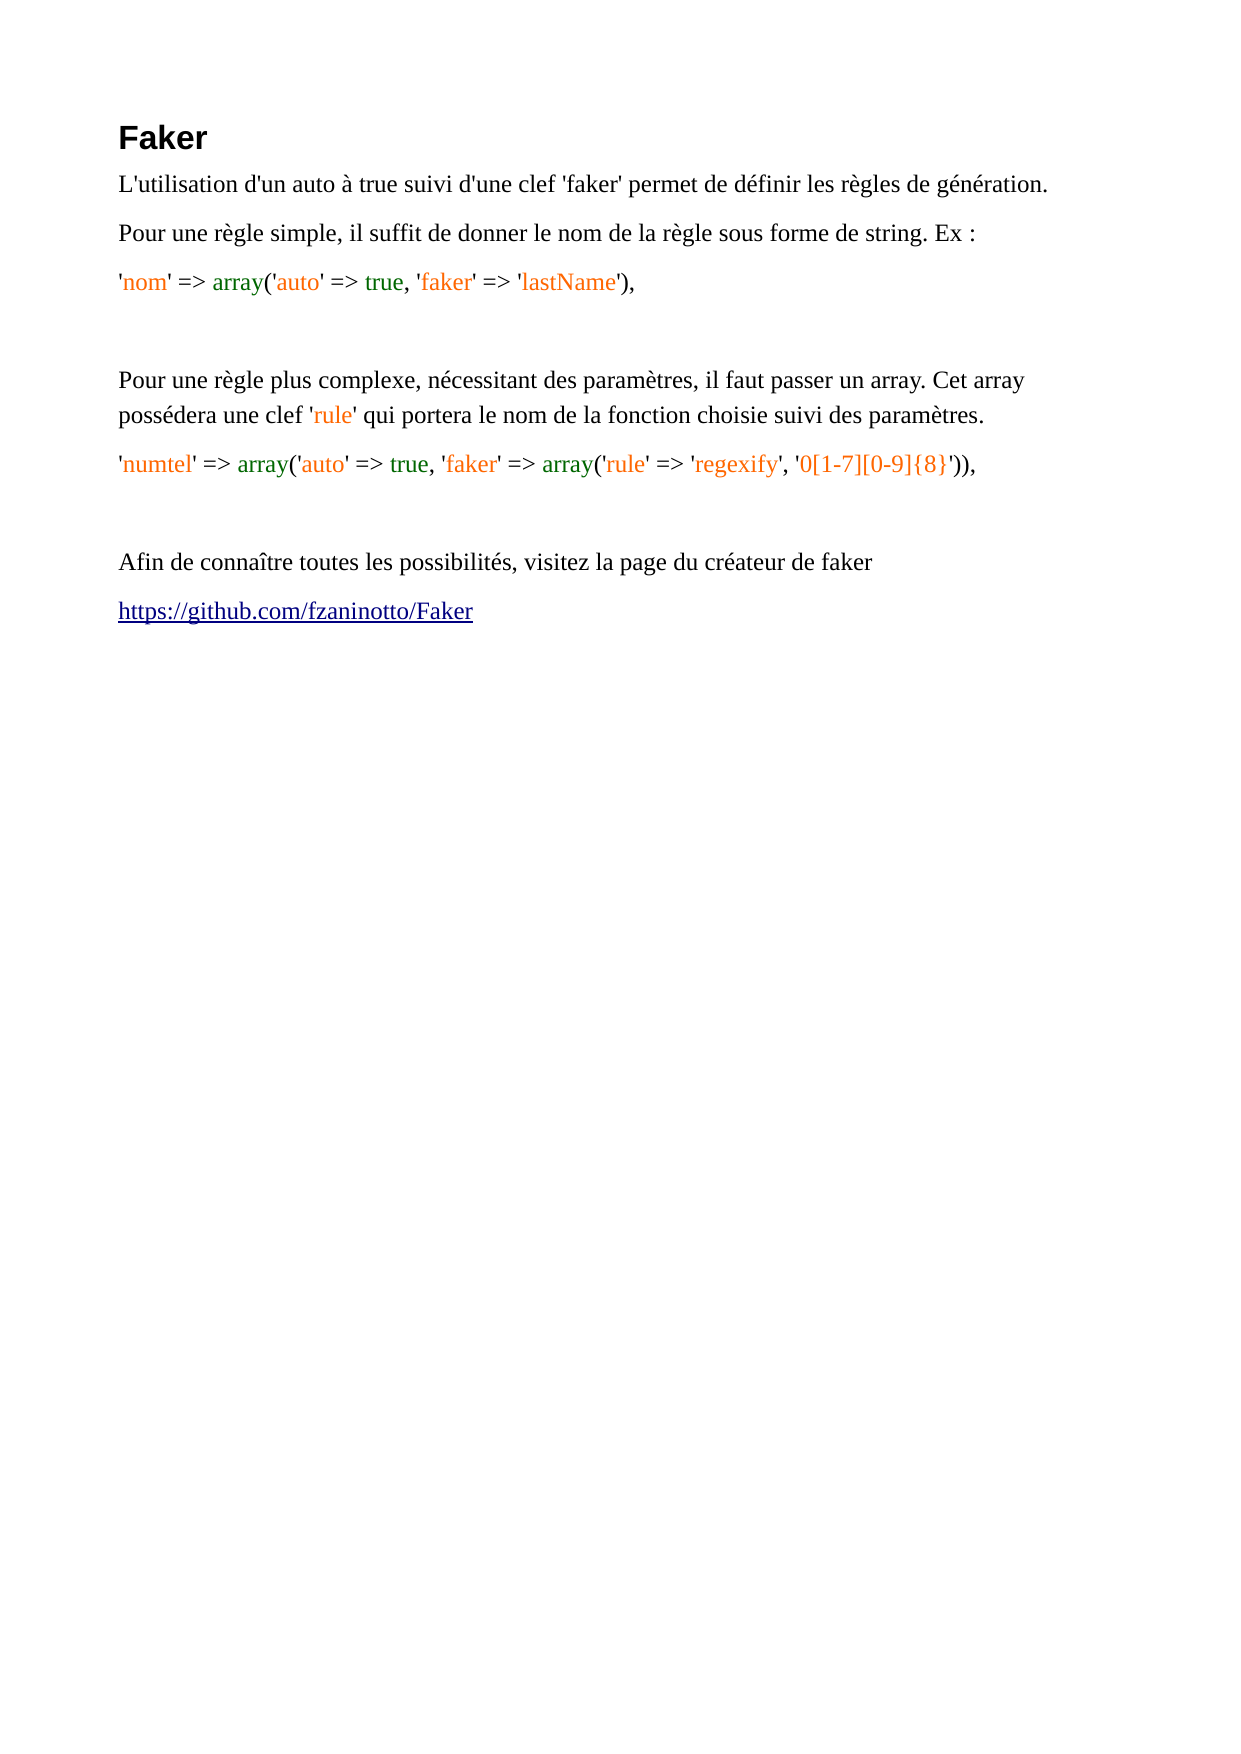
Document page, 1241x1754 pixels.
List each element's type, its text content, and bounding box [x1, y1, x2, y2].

text Pour une règle simple, il suffit de donner le nom de la règle sous forme de string. Ex : [118, 218, 1122, 247]
text Pour une règle plus complexe, nécessitant des paramètres, il faut passer un array. Cet array possédera une clef 'rule' qui portera le nom de la fonction choisie suivi des paramètres. [118, 366, 1122, 429]
text https://github.com/fzaninotto/Faker [118, 596, 1122, 625]
text 'nom' => array('auto' => true, 'faker' => 'lastName'), [118, 267, 1122, 296]
subtitle Faker [118, 118, 1122, 157]
text L'utilisation d'un auto à true suivi d'une clef 'faker' permet de définir les règles de génération. [118, 169, 1122, 198]
text 'numtel' => array('auto' => true, 'faker' => array('rule' => 'regexify', '0[1-7][0-9]{8}')), [118, 449, 1122, 478]
text Afin de connaître toutes les possibilités, visitez la page du créateur de faker [118, 547, 1122, 576]
